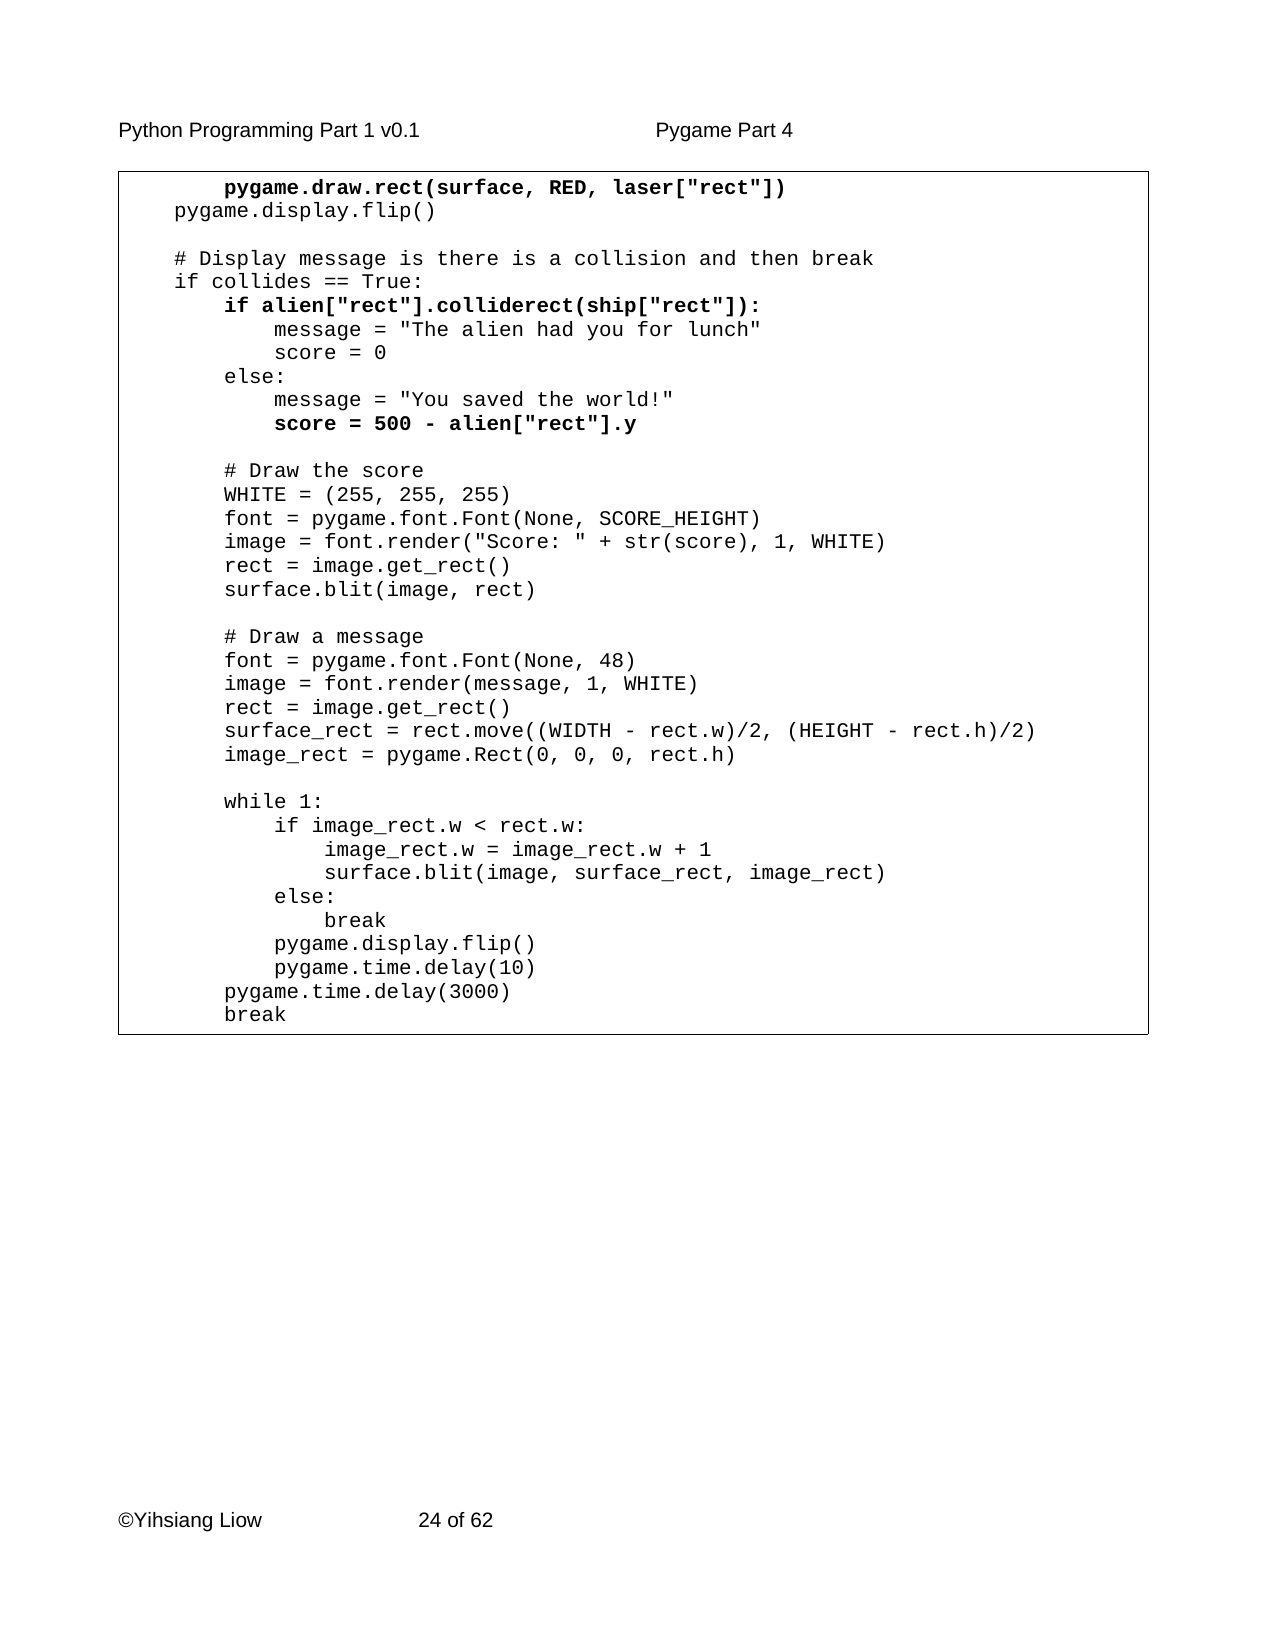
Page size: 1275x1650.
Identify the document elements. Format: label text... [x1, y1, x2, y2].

table_header pygame.draw.rect(surface, RED, laser["rect"]) pygame.display.flip() # Display message is there is a collision and then break if collides == True: if alien["rect"].colliderect(ship["rect"]): message = "The alien had you for lunch" score = 0 else: message = "You saved the world!" score = 500 - alien["rect"].y # Draw the score WHITE = (255, 255, 255) font = pygame.font.Font(None, SCORE_HEIGHT) image = font.render("Score: " + str(score), 1, WHITE) rect = image.get_rect() surface.blit(image, rect) # Draw a message font = pygame.font.Font(None, 48) image = font.render(message, 1, WHITE) rect = image.get_rect() surface_rect = rect.move((WIDTH - rect.w)/2, (HEIGHT - rect.h)/2) image_rect = pygame.Rect(0, 0, 0, rect.h) while 1: if image_rect.w < rect.w: image_rect.w = image_rect.w + 1 surface.blit(image, surface_rect, image_rect) else: break pygame.display.flip() pygame.time.delay(10) pygame.time.delay(3000) break [119, 172, 1148, 1034]
